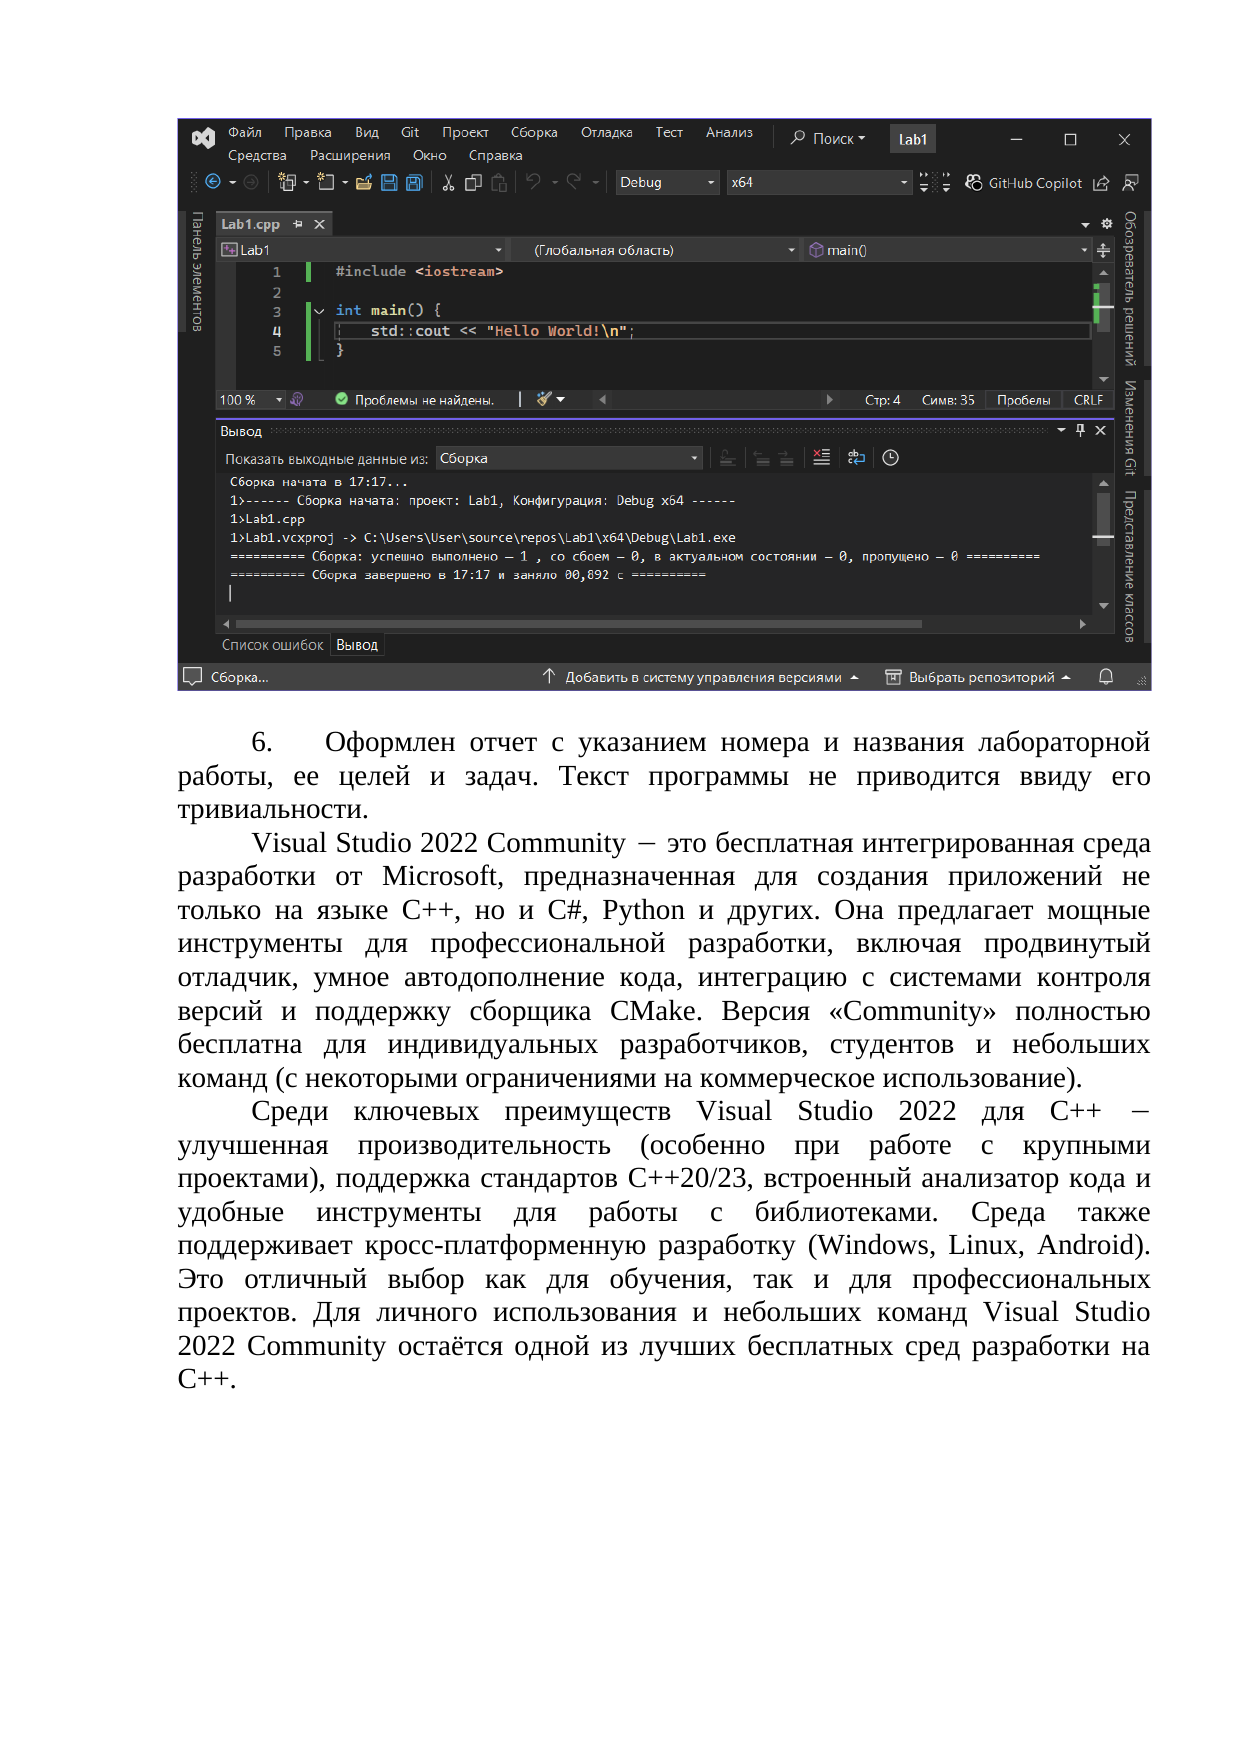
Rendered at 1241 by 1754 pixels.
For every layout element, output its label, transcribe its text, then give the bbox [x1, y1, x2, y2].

text Среди ключевых преимуществ Visual Studio 2022 для C++ − улучшенная производительность (особенно при работе с крупными проектами), поддержка стандартов C++20/23, встроенный анализатор кода и удобные инструменты для работы с библиотеками. Среда также поддерживает кросс-платформенную разработку (Windows, Linux, Android). Это отличный выбор как для обучения, так и для профессиональных проектов. Для личного использования и небольших команд Visual Studio 2022 Community остаётся одной из лучших бесплатных сред разработки на C++. [177, 1093, 1152, 1395]
list Оформлен отчет с указанием номера и названия лабораторной работы, ее целей и задач. Текст программы не приводится ввиду его тривиальности. [177, 724, 1152, 825]
picture [177, 118, 1152, 691]
text Visual Studio 2022 Community − это бесплатная интегрированная среда разработки от Microsoft, предназначенная для создания приложений не только на языке C++, но и C#, Python и других. Она предлагает мощные инструменты для профессиональной разработки, включая продвинутый отладчик, умное автодополнение кода, интеграцию с системами контроля версий и поддержку сборщика CMake. Версия «Community» полностью бесплатна для индивидуальных разработчиков, студентов и небольших команд (с некоторыми ограничениями на коммерческое использование). [177, 825, 1152, 1093]
